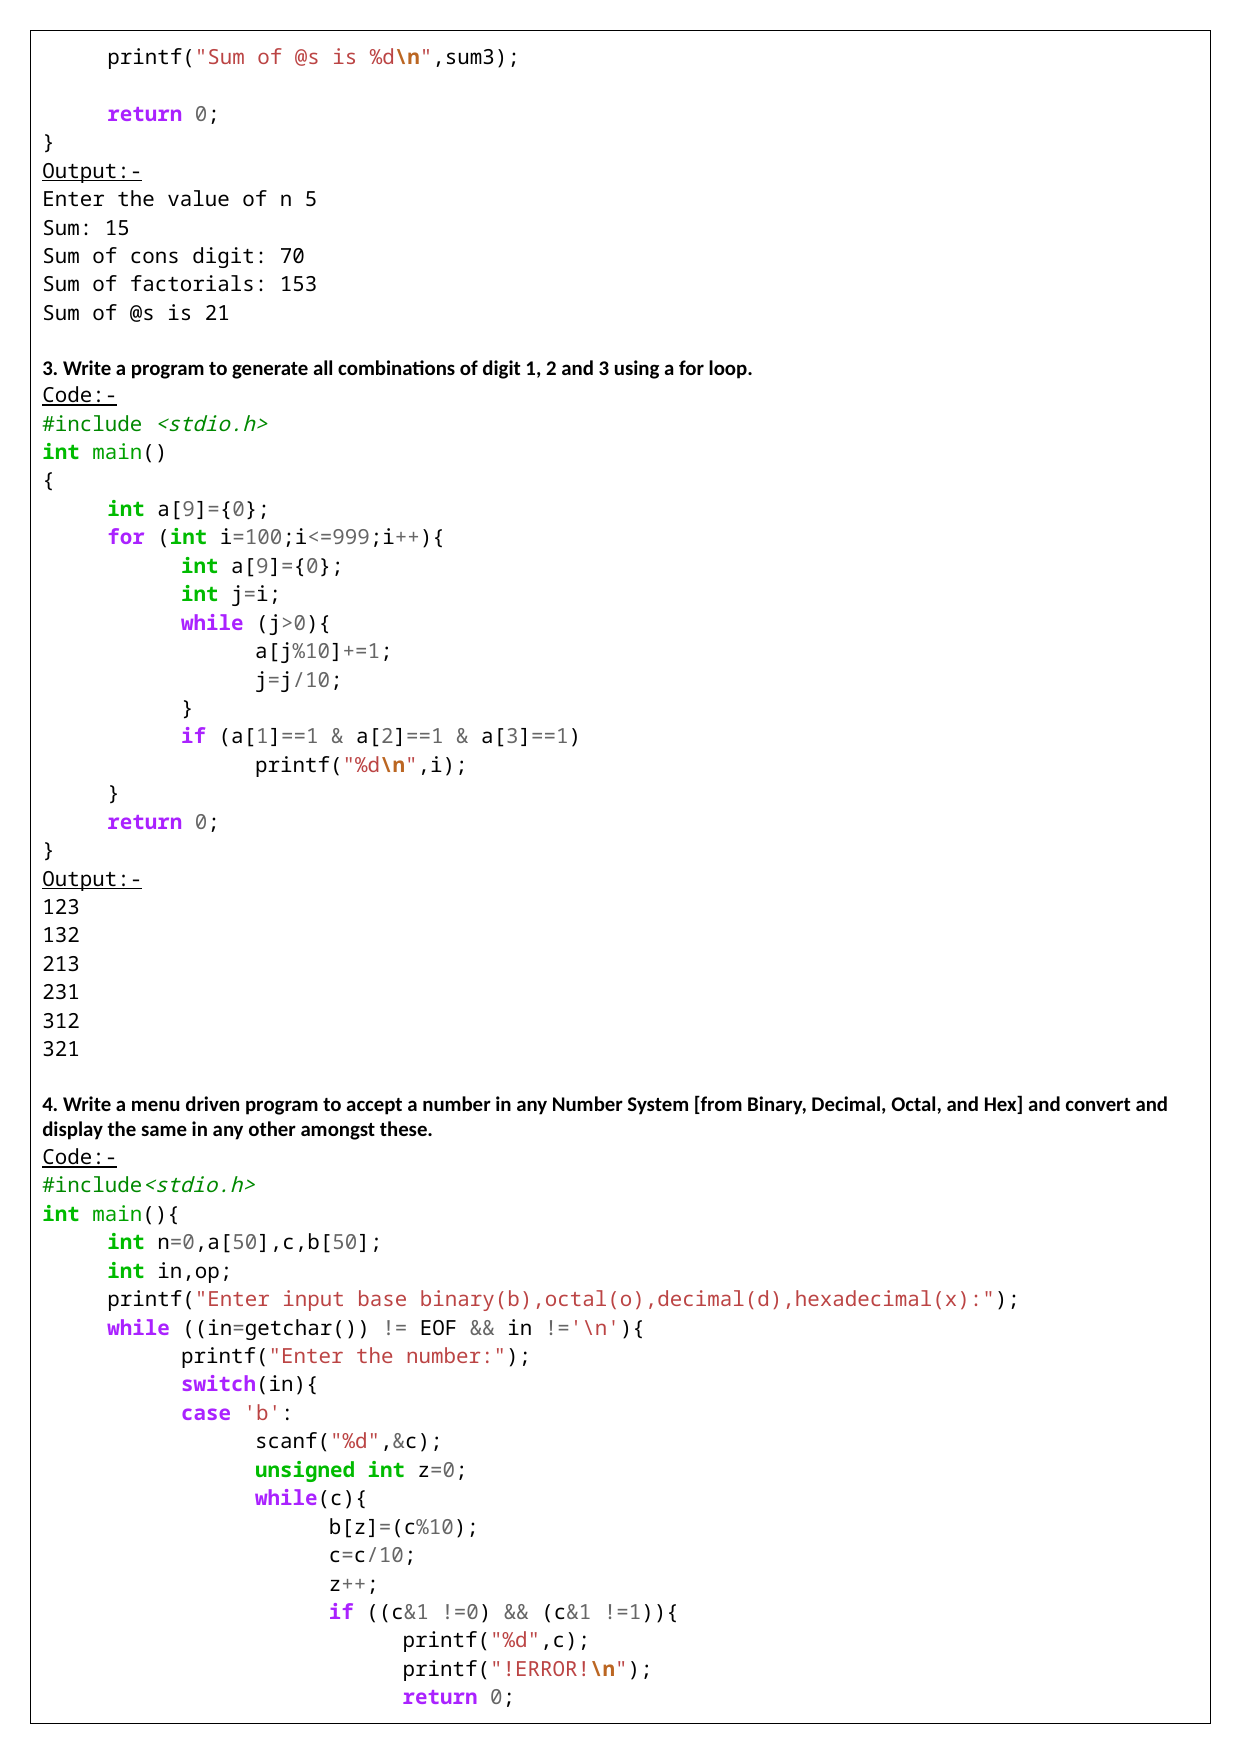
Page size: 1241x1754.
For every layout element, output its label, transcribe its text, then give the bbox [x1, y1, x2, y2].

text 4. Write a menu driven program to accept a number in any Number System [from Binary, Decimal, Octal, and Hex] and convert and display the same in any other amongst these. [33, 1091, 1207, 1142]
text Sum of @s is 21 [33, 298, 1207, 326]
text c=c/10; [33, 1540, 1207, 1569]
text int main() [33, 437, 1207, 466]
text 321 [33, 1034, 1207, 1063]
text printf("Enter input base binary(b),octal(o),decimal(d),hexadecimal(x):"); [33, 1284, 1207, 1313]
text z++; [33, 1569, 1207, 1597]
text if ((c&1 !=0) && (c&1 !=1)){ [33, 1597, 1207, 1626]
text Sum: 15 [33, 213, 1207, 241]
text 123 [33, 892, 1207, 921]
text } [33, 778, 1207, 807]
text } [33, 693, 1207, 722]
text #include<stdio.h> [33, 1171, 1207, 1199]
text while(c){ [33, 1483, 1207, 1512]
text b[z]=(c%10); [33, 1512, 1207, 1540]
text 231 [33, 977, 1207, 1006]
text if (a[1]==1 & a[2]==1 & a[3]==1) [33, 722, 1207, 750]
text 213 [33, 949, 1207, 977]
text Sum of factorials: 153 [33, 269, 1207, 298]
text a[j%10]+=1; [33, 636, 1207, 665]
text Enter the value of n 5 [33, 184, 1207, 213]
text { [33, 466, 1207, 494]
text j=j/10; [33, 665, 1207, 693]
text unsigned int z=0; [33, 1455, 1207, 1483]
text for (int i=100;i<=999;i++){ [33, 522, 1207, 551]
text 3. Write a program to generate all combinations of digit 1, 2 and 3 using a for loop. [33, 355, 1207, 380]
text Code:- [33, 1142, 1207, 1171]
text int a[9]={0}; [33, 494, 1207, 522]
text Code:- [33, 380, 1207, 409]
text 312 [33, 1006, 1207, 1034]
text while (j>0){ [33, 608, 1207, 636]
text return 0; [33, 99, 1207, 127]
text int in,op; [33, 1256, 1207, 1284]
text } [33, 127, 1207, 156]
text Output:- [33, 156, 1207, 184]
text #include <stdio.h> [33, 409, 1207, 437]
text switch(in){ [33, 1369, 1207, 1398]
text printf("Sum of @s is %d\n",sum3); [33, 33, 1207, 71]
text 132 [33, 921, 1207, 949]
text int j=i; [33, 579, 1207, 608]
text return 0; [33, 1682, 1207, 1720]
text printf("%d\n",i); [33, 750, 1207, 778]
text printf("%d",c); [33, 1626, 1207, 1654]
text Output:- [33, 864, 1207, 892]
text int a[9]={0}; [33, 551, 1207, 579]
text int n=0,a[50],c,b[50]; [33, 1227, 1207, 1256]
text while ((in=getchar()) != EOF && in !='\n'){ [33, 1313, 1207, 1341]
text Sum of cons digit: 70 [33, 241, 1207, 269]
text } [33, 835, 1207, 864]
text return 0; [33, 807, 1207, 835]
text case 'b': [33, 1398, 1207, 1426]
text printf("Enter the number:"); [33, 1341, 1207, 1369]
text scanf("%d",&c); [33, 1426, 1207, 1455]
text int main(){ [33, 1199, 1207, 1227]
text printf("!ERROR!\n"); [33, 1654, 1207, 1682]
